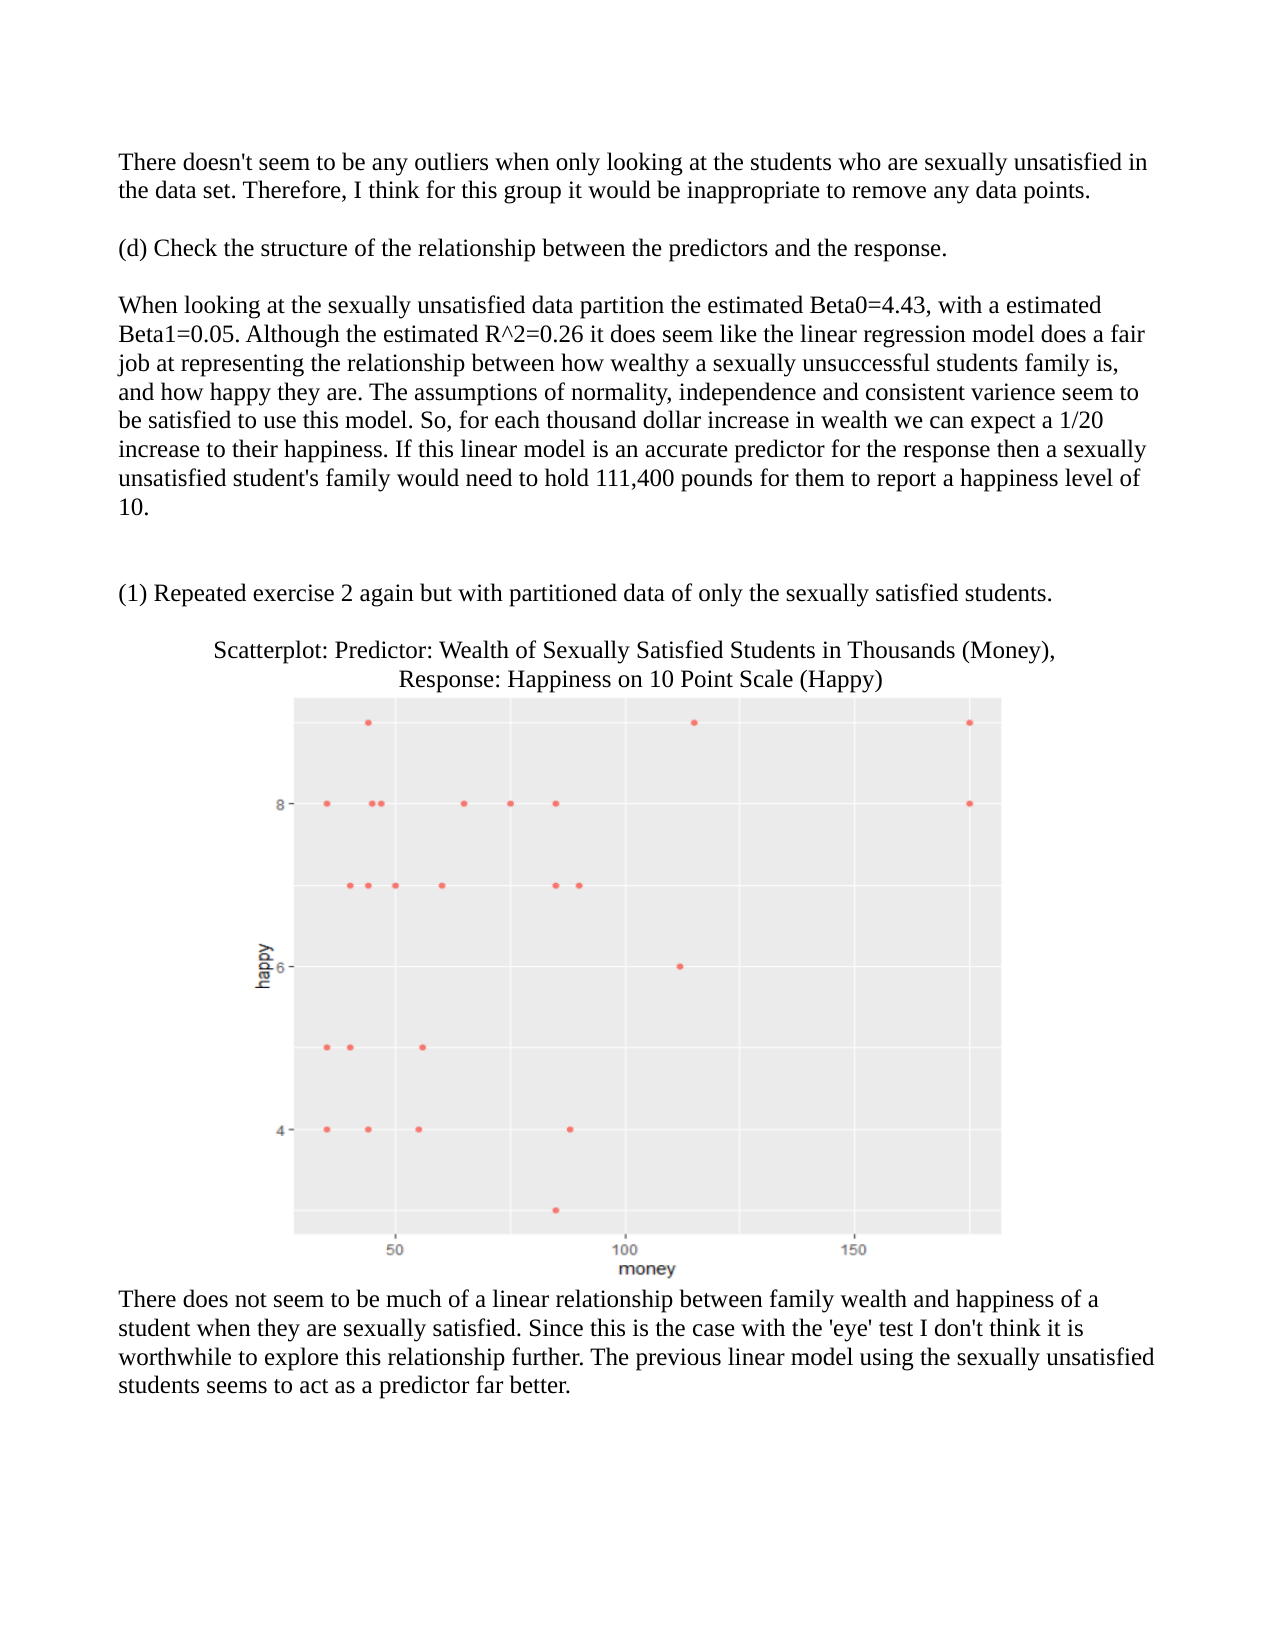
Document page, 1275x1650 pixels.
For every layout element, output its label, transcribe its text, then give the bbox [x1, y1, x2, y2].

picture [246, 693, 1029, 1284]
text Response: Happiness on 10 Point Scale (Happy) [118, 664, 1157, 693]
text There does not seem to be much of a linear relationship between family wealth and happiness of a student when they are sexually satisfied. Since this is the case with the 'eye' test I don't think it is worthwhile to explore this relationship further. The previous linear model using the sexually unsatisfied students seems to act as a predictor far better. [118, 693, 1157, 1399]
text (1) Repeated exercise 2 again but with partitioned data of only the sexually satisfied students. [118, 578, 1157, 607]
text When looking at the sexually unsatisfied data partition the estimated Beta0=4.43, with a estimated Beta1=0.05. Although the estimated R^2=0.26 it does seem like the linear regression model does a fair job at representing the relationship between how wealthy a sexually unsuccessful students family is, and how happy they are. The assumptions of normality, independence and consistent varience seem to be satisfied to use this model. So, for each thousand dollar increase in wealth we can expect a 1/20 increase to their happiness. If this linear model is an accurate predictor for the response then a sexually unsatisfied student's family would need to hold 111,400 pounds for them to report a happiness level of 10. [118, 291, 1157, 521]
text (d) Check the structure of the relationship between the predictors and the response. [118, 233, 1157, 262]
text Scatterplot: Predictor: Wealth of Sexually Satisfied Students in Thousands (Money), [118, 636, 1157, 664]
text There doesn't seem to be any outliers when only looking at the students who are sexually unsatisfied in the data set. Therefore, I think for this group it would be inappropriate to remove any data points. [118, 147, 1157, 204]
